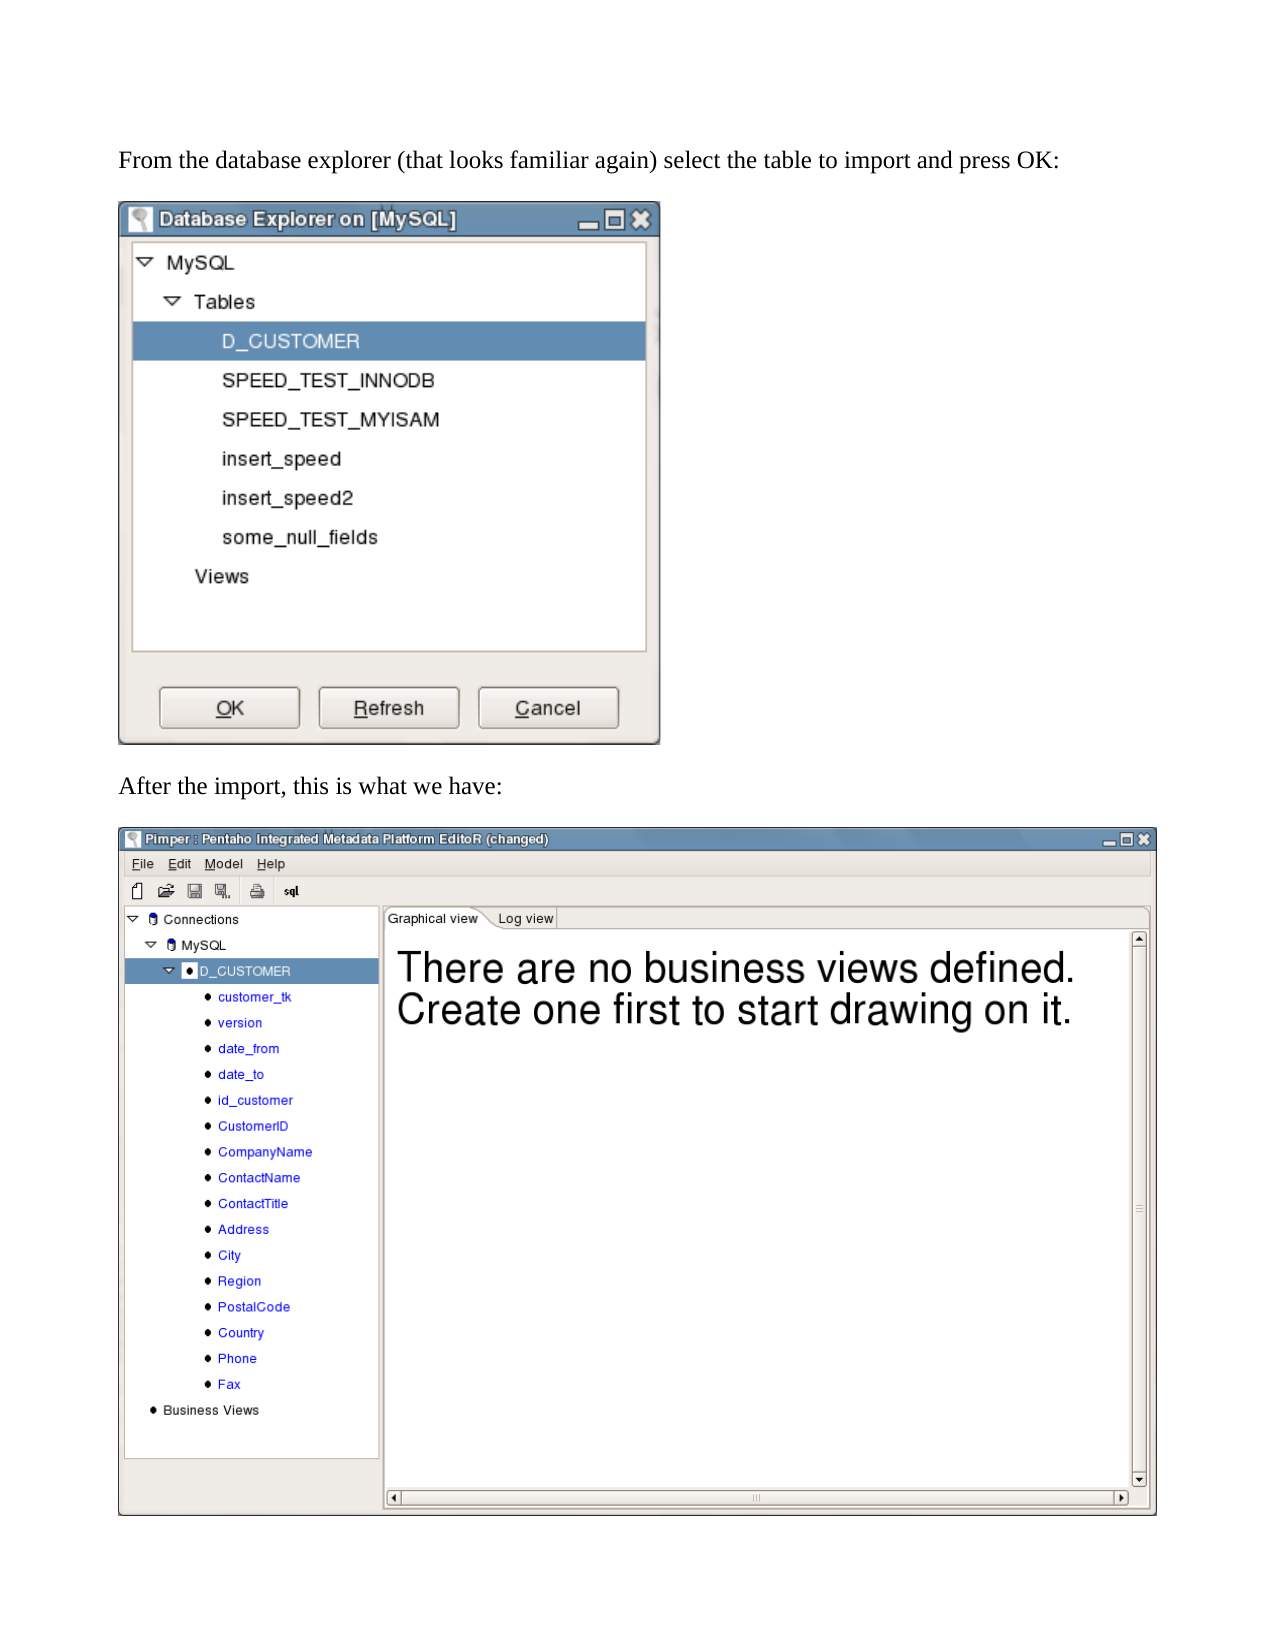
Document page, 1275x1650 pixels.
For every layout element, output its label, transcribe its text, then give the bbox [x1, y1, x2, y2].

text After the import, this is what we have: [118, 772, 1157, 800]
picture [118, 201, 661, 745]
text From the database explorer (that looks familiar again) select the table to import and press OK: [118, 146, 1157, 173]
picture [118, 827, 1157, 1516]
